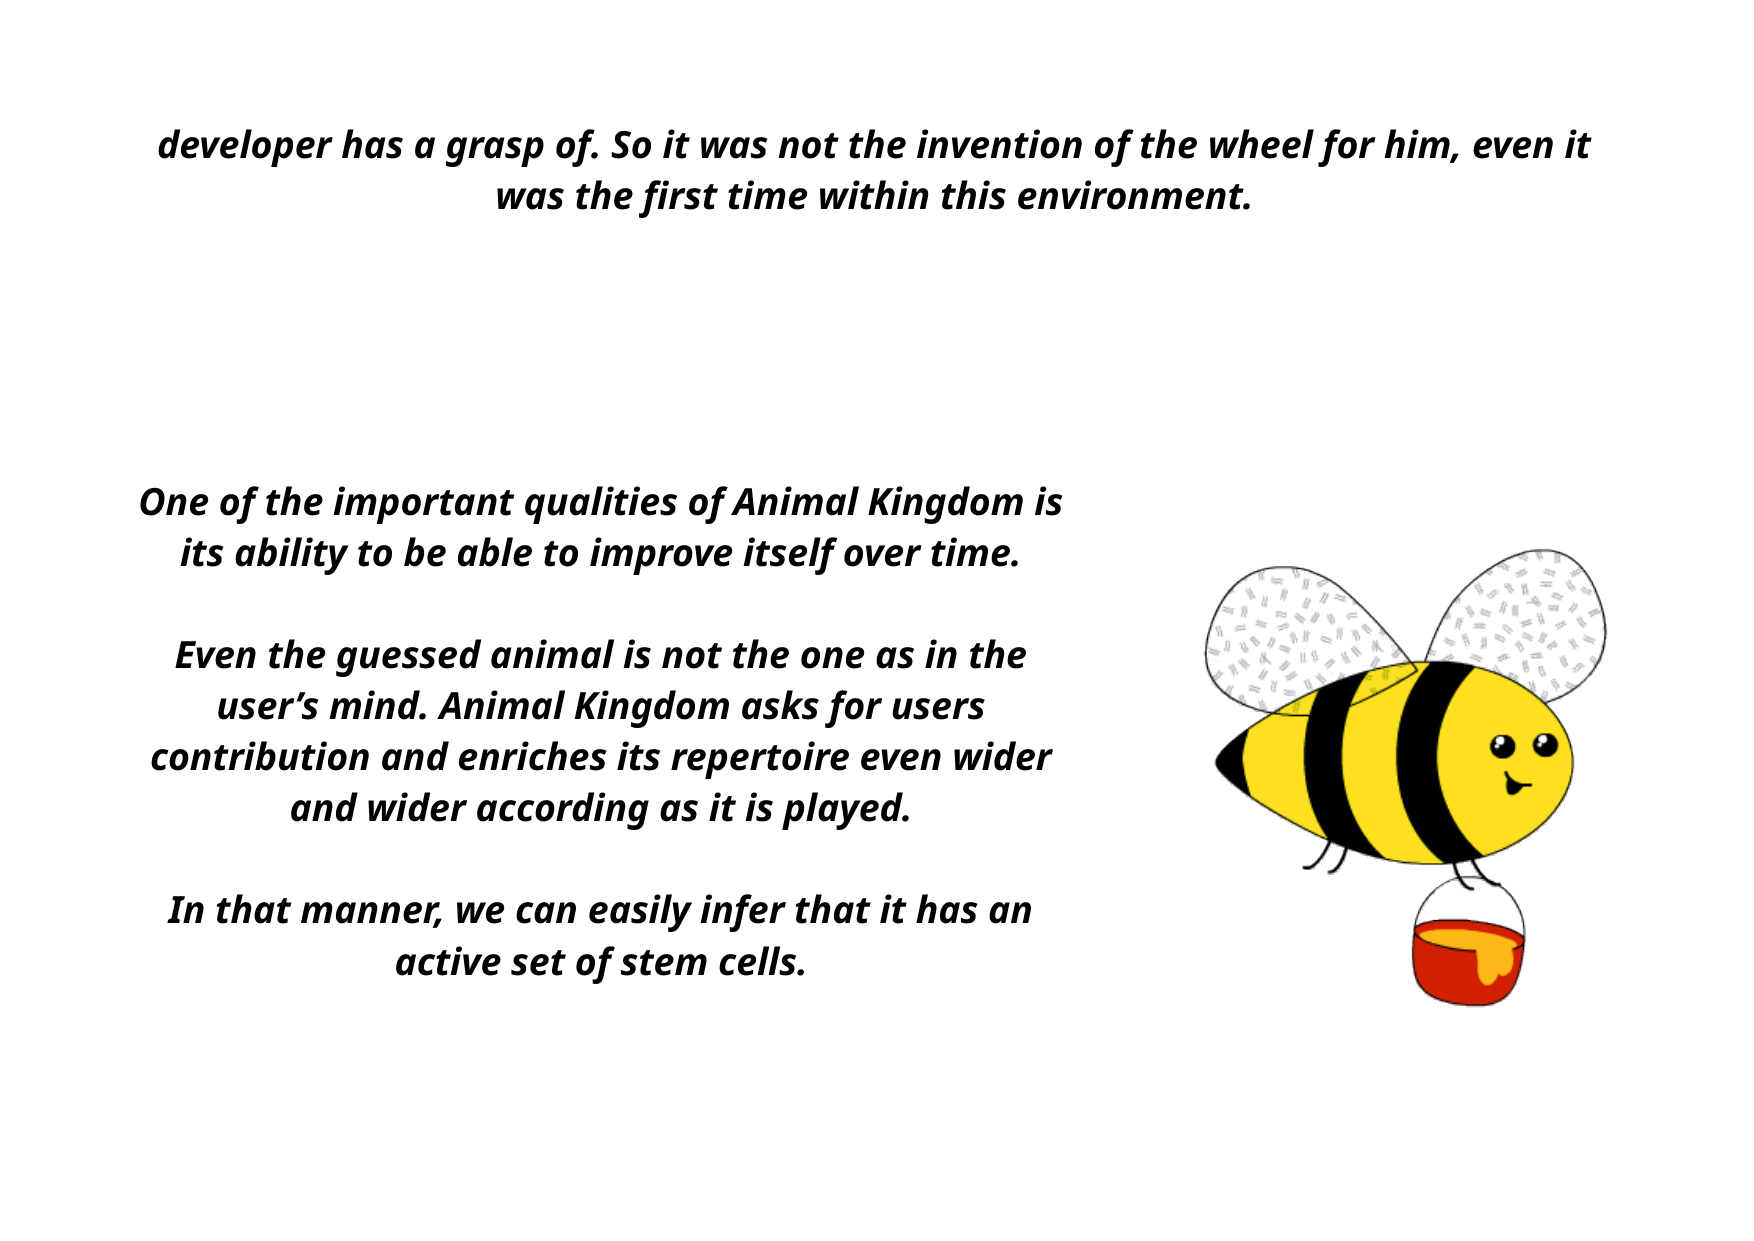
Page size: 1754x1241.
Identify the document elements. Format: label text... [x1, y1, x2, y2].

text developer has a grasp of. So it was not the invention of the wheel for him, even it was the first time within this environment. [118, 118, 1635, 220]
text One of the important qualities of Animal Kingdom is its ability to be able to improve itself over time. [118, 475, 1088, 577]
text In that manner, we can easily infer that it has an active set of stem cells. [118, 884, 1088, 986]
picture [1088, 428, 1714, 1053]
text Even the guessed animal is not the one as in the user’s mind. Animal Kingdom asks for users contribution and enriches its repertoire even wider and wider according as it is played. [118, 628, 1088, 833]
